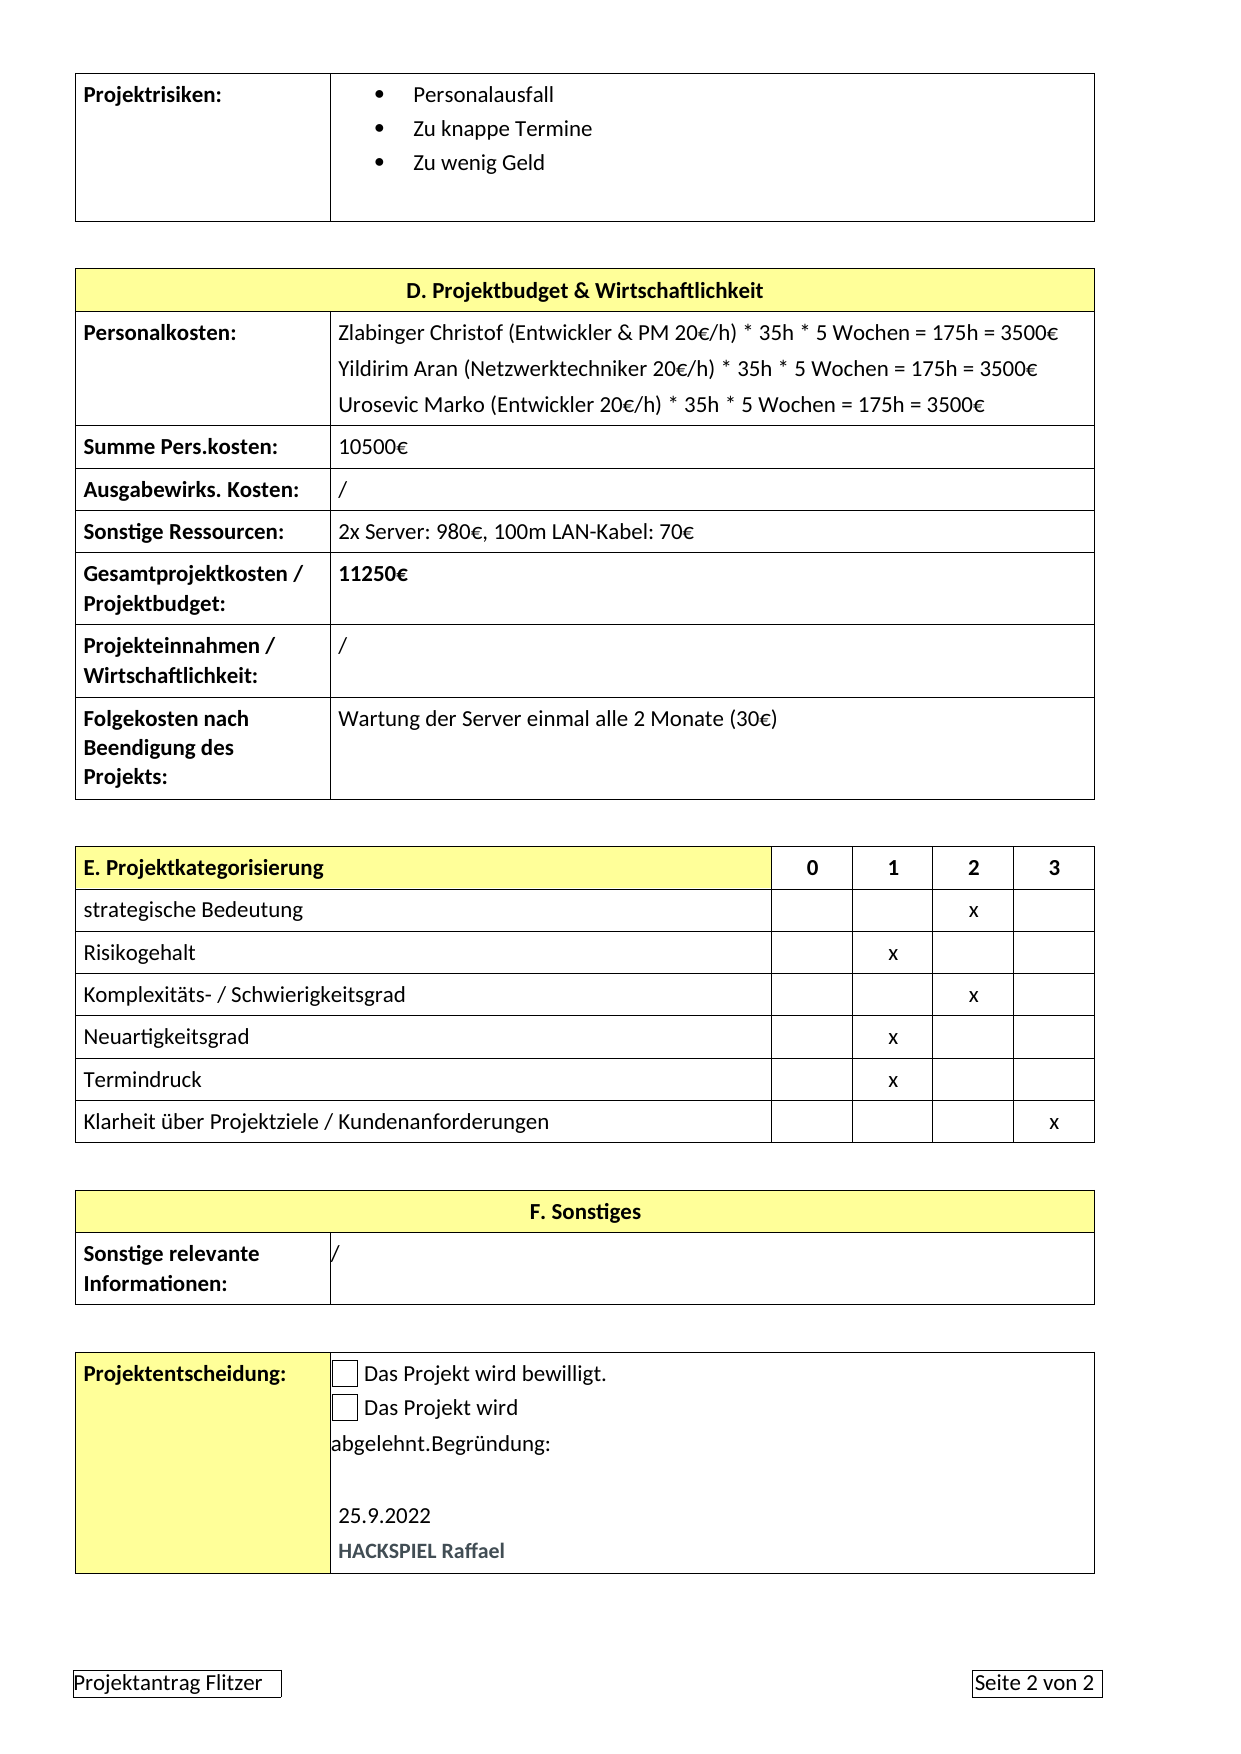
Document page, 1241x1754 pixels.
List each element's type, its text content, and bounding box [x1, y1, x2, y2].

table_header 3 [1014, 847, 1094, 888]
table_cell [772, 974, 852, 1015]
table_cell Wartung der Server einmal alle 2 Monate (30€) [331, 698, 1094, 798]
table_cell Sonstige Ressourcen: [76, 511, 330, 552]
table_cell / [331, 625, 1094, 697]
table_cell Ausgabewirks. Kosten: [76, 469, 330, 510]
table_header Personalausfall Zu knappe Termine Zu wenig Geld [331, 74, 1094, 221]
table_cell x [1014, 1101, 1094, 1142]
table_cell Klarheit über Projektziele / Kundenanforderungen [76, 1101, 771, 1142]
table_header E. Projektkategorisierung [76, 847, 771, 888]
table_cell Summe Pers.kosten: [76, 426, 330, 467]
table_cell [1014, 974, 1094, 1015]
table_cell [1014, 932, 1094, 973]
table_cell x [853, 1016, 932, 1058]
table_cell [772, 932, 852, 973]
table_cell 11250€ [331, 553, 1094, 624]
table_header Projektentscheidung: [76, 1353, 330, 1573]
table_cell / [331, 1233, 1094, 1304]
table_header 1 [853, 847, 932, 888]
table_cell Termindruck [76, 1059, 771, 1100]
table_cell Sonstige relevante Informationen: [76, 1233, 330, 1304]
table_cell 2x Server: 980€, 100m LAN-Kabel: 70€ [331, 511, 1094, 552]
table_cell [772, 890, 852, 931]
table_cell [853, 890, 932, 931]
table_cell x [933, 974, 1013, 1015]
table_cell x [853, 932, 932, 973]
table_cell Neuartigkeitsgrad [76, 1016, 771, 1058]
table_cell x [853, 1059, 932, 1100]
table_cell 10500€ [331, 426, 1094, 467]
table_cell [933, 1016, 1013, 1058]
table_header F. Sonstiges [76, 1191, 1094, 1232]
table_header 0 [772, 847, 852, 888]
table_cell Risikogehalt [76, 932, 771, 973]
table_header Das Projekt wird bewilligt. Das Projekt wird abgelehnt.Begründung: 25.9.2022 HACKSPIEL Raffael [331, 1353, 1094, 1573]
table_cell strategische Bedeutung [76, 890, 771, 931]
table_header 2 [933, 847, 1013, 888]
table_cell [772, 1016, 852, 1058]
table_cell [933, 1101, 1013, 1142]
table_cell Folgekosten nach Beendigung des Projekts: [76, 698, 330, 798]
table_cell [853, 1101, 932, 1142]
table_cell [1014, 1059, 1094, 1100]
table_cell [772, 1059, 852, 1100]
table_cell [1014, 1016, 1094, 1058]
table_cell Personalkosten: [76, 312, 330, 425]
table_cell / [331, 469, 1094, 510]
table_cell [853, 974, 932, 1015]
table_cell x [933, 890, 1013, 931]
table_cell Zlabinger Christof (Entwickler & PM 20€/h) * 35h * 5 Wochen = 175h = 3500€ Yildirim Aran (Netzwerktechniker 20€/h) * 35h * 5 Wochen = 175h = 3500€ Urosevic Marko (Entwickler 20€/h) * 35h * 5 Wochen = 175h = 3500€ [331, 312, 1094, 425]
table_cell [1014, 890, 1094, 931]
table_cell [933, 1059, 1013, 1100]
table_cell Projekteinnahmen / Wirtschaftlichkeit: [76, 625, 330, 697]
table_cell Komplexitäts- / Schwierigkeitsgrad [76, 974, 771, 1015]
table_header D. Projektbudget & Wirtschaftlichkeit [76, 269, 1094, 311]
table_header Projektrisiken: [76, 74, 330, 221]
table_cell [772, 1101, 852, 1142]
table_cell Gesamtprojektkosten / Projektbudget: [76, 553, 330, 624]
table_cell [933, 932, 1013, 973]
